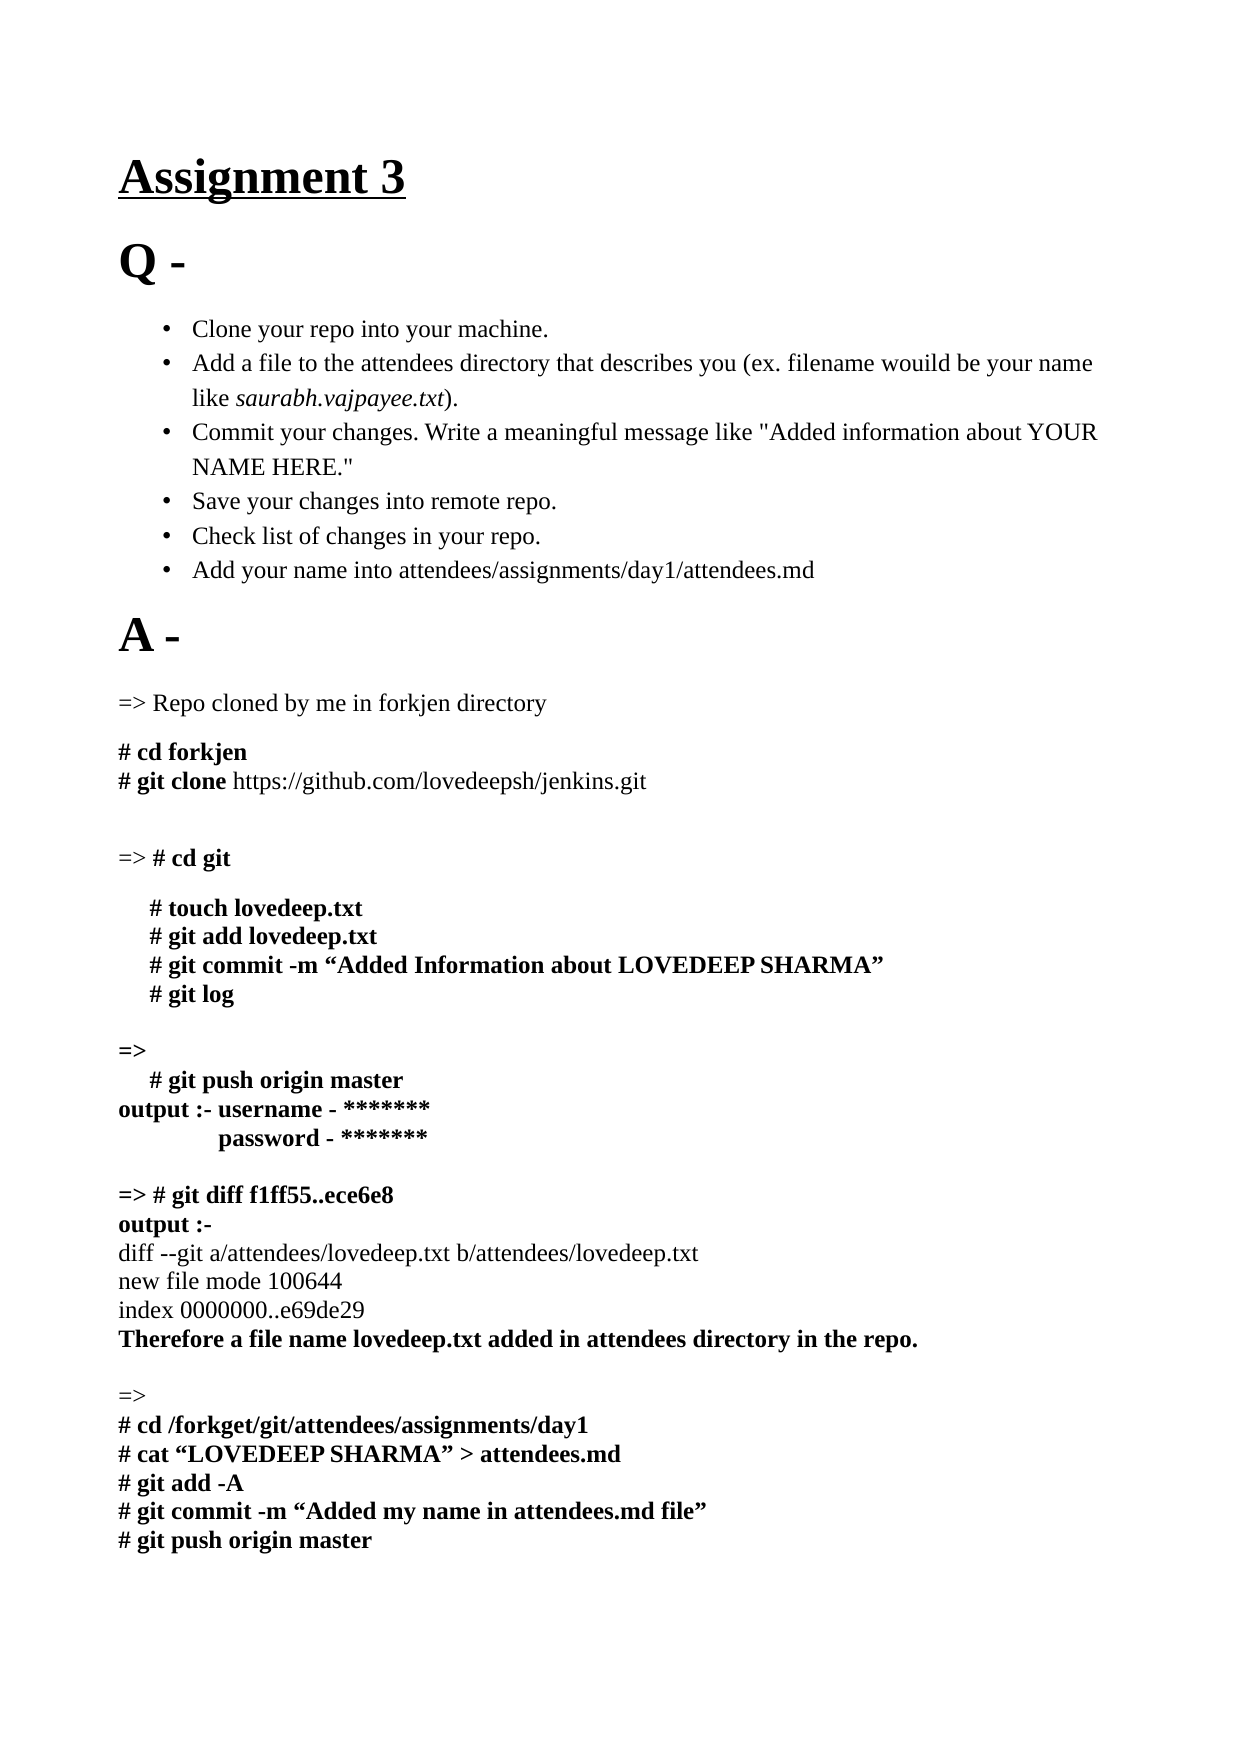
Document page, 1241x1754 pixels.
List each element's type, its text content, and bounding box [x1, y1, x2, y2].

text => # cd git [118, 843, 1122, 872]
text output :- username - ******* [118, 1094, 1122, 1123]
text diff --git a/attendees/lovedeep.txt b/attendees/lovedeep.txt [118, 1238, 1122, 1266]
text A - [118, 604, 1122, 662]
text # git add lovedeep.txt [118, 921, 1122, 950]
text index 0000000..e69de29 [118, 1295, 1122, 1324]
text # cd forkjen [118, 737, 1122, 766]
list Check list of changes in your repo. [162, 521, 1122, 549]
text # git clone https://github.com/lovedeepsh/jenkins.git [118, 766, 1122, 794]
text => # git diff f1ff55..ece6e8 [118, 1180, 1122, 1209]
text => [118, 1036, 1122, 1065]
text new file mode 100644 [118, 1266, 1122, 1295]
text Therefore a file name lovedeep.txt added in attendees directory in the repo. [118, 1324, 1122, 1353]
text # cat “LOVEDEEP SHARMA” > attendees.md [118, 1439, 1122, 1468]
text => Repo cloned by me in forkjen directory [118, 688, 1122, 717]
text password - ******* [118, 1123, 1122, 1151]
list Clone your repo into your machine. [162, 314, 1122, 343]
text Assignment 3 [118, 147, 1122, 204]
text # git log [118, 979, 1122, 1008]
text # git push origin master [118, 1525, 1122, 1554]
list Add a file to the attendees directory that describes you (ex. filename wouild be your name like saurabh.vajpayee.txt). [162, 348, 1122, 412]
list Add your name into attendees/assignments/day1/attendees.md [162, 555, 1122, 584]
text # git commit -m “Added Information about LOVEDEEP SHARMA” [118, 950, 1122, 979]
text # touch lovedeep.txt [118, 893, 1122, 921]
text => [118, 1381, 1122, 1410]
text # git commit -m “Added my name in attendees.md file” [118, 1496, 1122, 1525]
text # cd /forkget/git/attendees/assignments/day1 [118, 1410, 1122, 1439]
text output :- [118, 1209, 1122, 1238]
text # git add -A [118, 1468, 1122, 1496]
list Save your changes into remote repo. [162, 486, 1122, 515]
text # git push origin master [118, 1065, 1122, 1094]
text Q - [118, 230, 1122, 288]
list Commit your changes. Write a meaningful message like "Added information about YOUR NAME HERE." [162, 417, 1122, 481]
